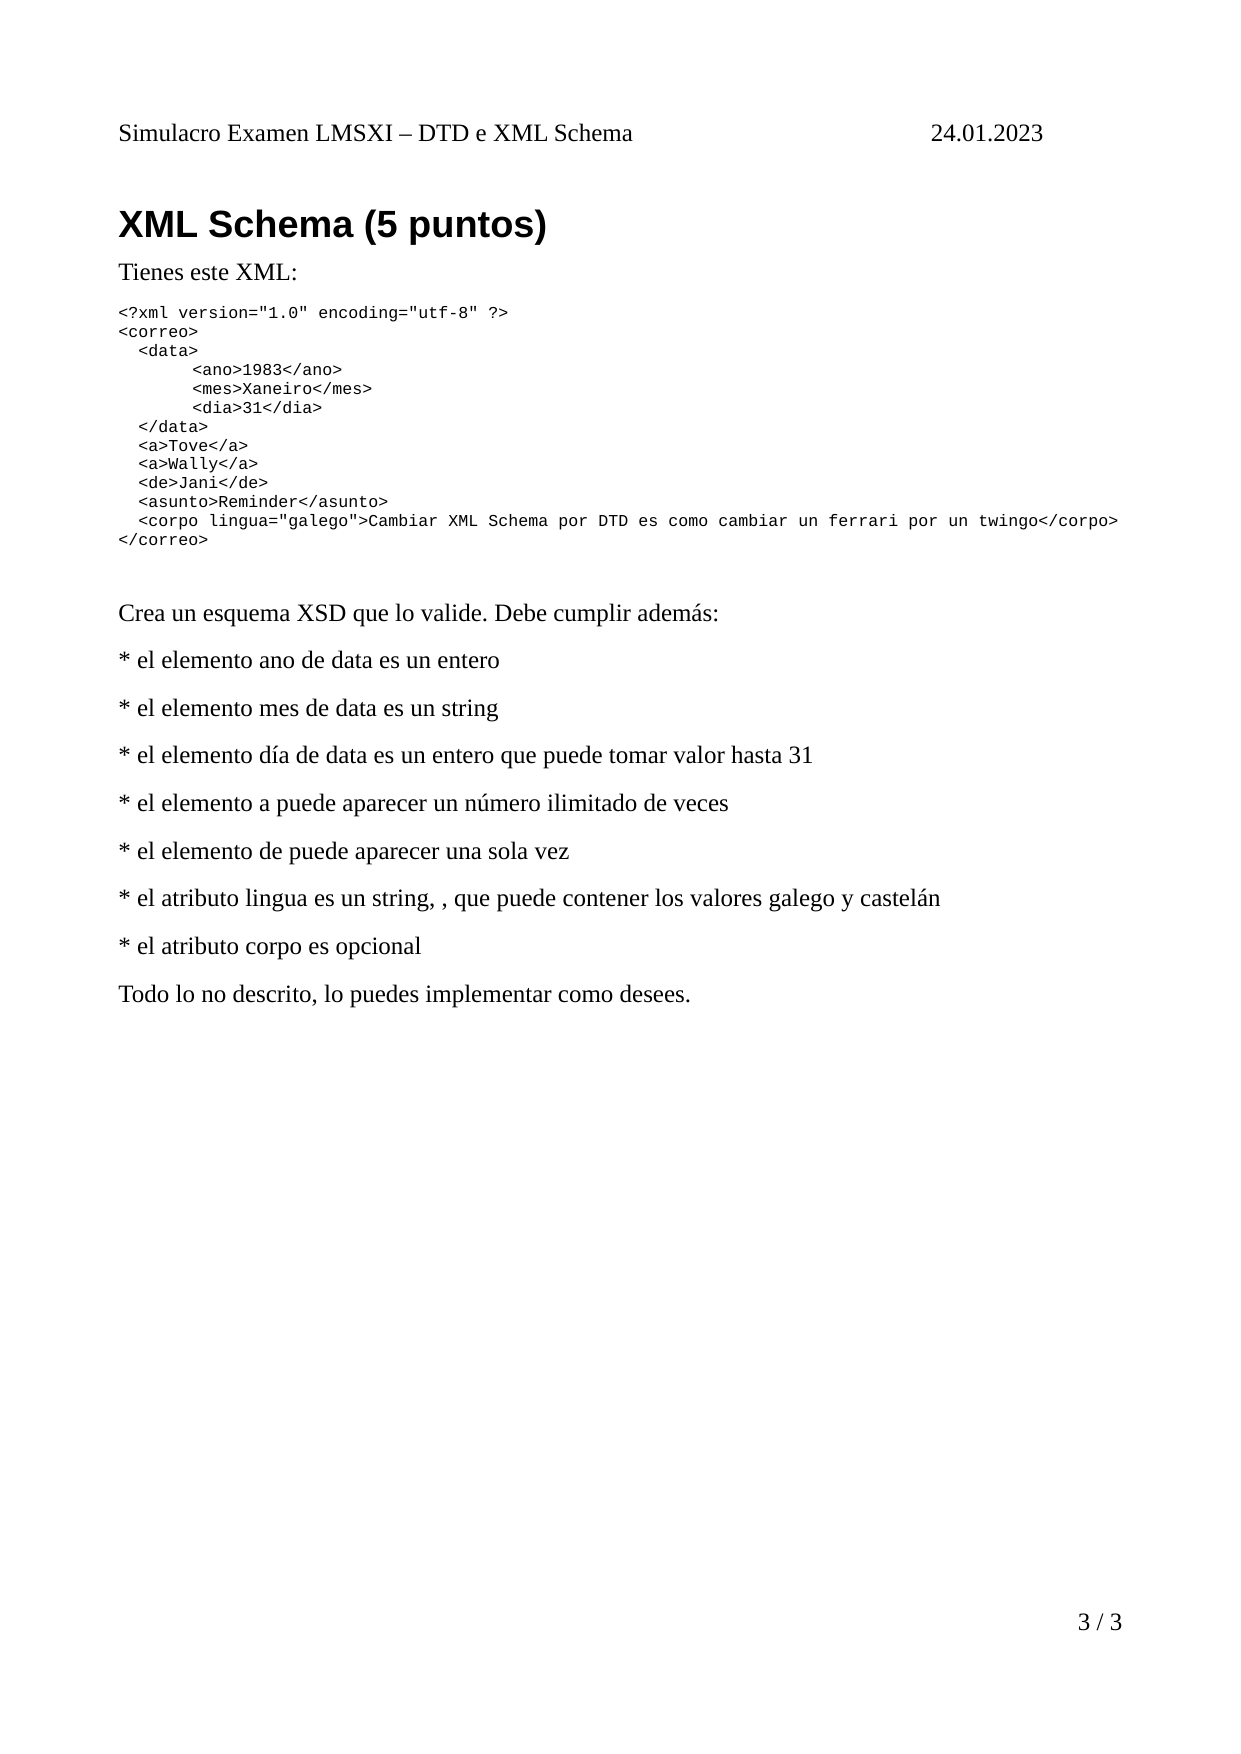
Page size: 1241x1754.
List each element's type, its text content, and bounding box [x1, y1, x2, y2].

text * el elemento día de data es un entero que puede tomar valor hasta 31 [118, 741, 1122, 769]
text <dia>31</dia> [118, 399, 1122, 418]
text <a>Wally</a> [118, 456, 1122, 475]
text Crea un esquema XSD que lo valide. Debe cumplir además: [118, 598, 1122, 627]
text <?xml version="1.0" encoding="utf-8" ?> [118, 305, 1122, 324]
text * el atributo lingua es un string, , que puede contener los valores galego y castelán [118, 883, 1122, 912]
text <asunto>Reminder</asunto> [118, 494, 1122, 512]
text <correo> [118, 324, 1122, 343]
text * el elemento ano de data es un entero [118, 645, 1122, 674]
text <mes>Xaneiro</mes> [118, 381, 1122, 399]
text <ano>1983</ano> [118, 362, 1122, 381]
text * el elemento de puede aparecer una sola vez [118, 836, 1122, 864]
text * el atributo corpo es opcional [118, 931, 1122, 960]
text * el elemento a puede aparecer un número ilimitado de veces [118, 788, 1122, 817]
subtitle XML Schema (5 puntos) [118, 201, 1122, 245]
text * el elemento mes de data es un string [118, 693, 1122, 722]
text <data> [118, 343, 1122, 362]
text </data> [118, 418, 1122, 437]
text Todo lo no descrito, lo puedes implementar como desees. [118, 979, 1122, 1007]
text <corpo lingua="galego">Cambiar XML Schema por DTD es como cambiar un ferrari por un twingo</corpo> [118, 512, 1122, 531]
text <a>Tove</a> [118, 437, 1122, 456]
text </correo> [118, 531, 1122, 550]
text Tienes este XML: [118, 257, 1122, 286]
text <de>Jani</de> [118, 475, 1122, 494]
